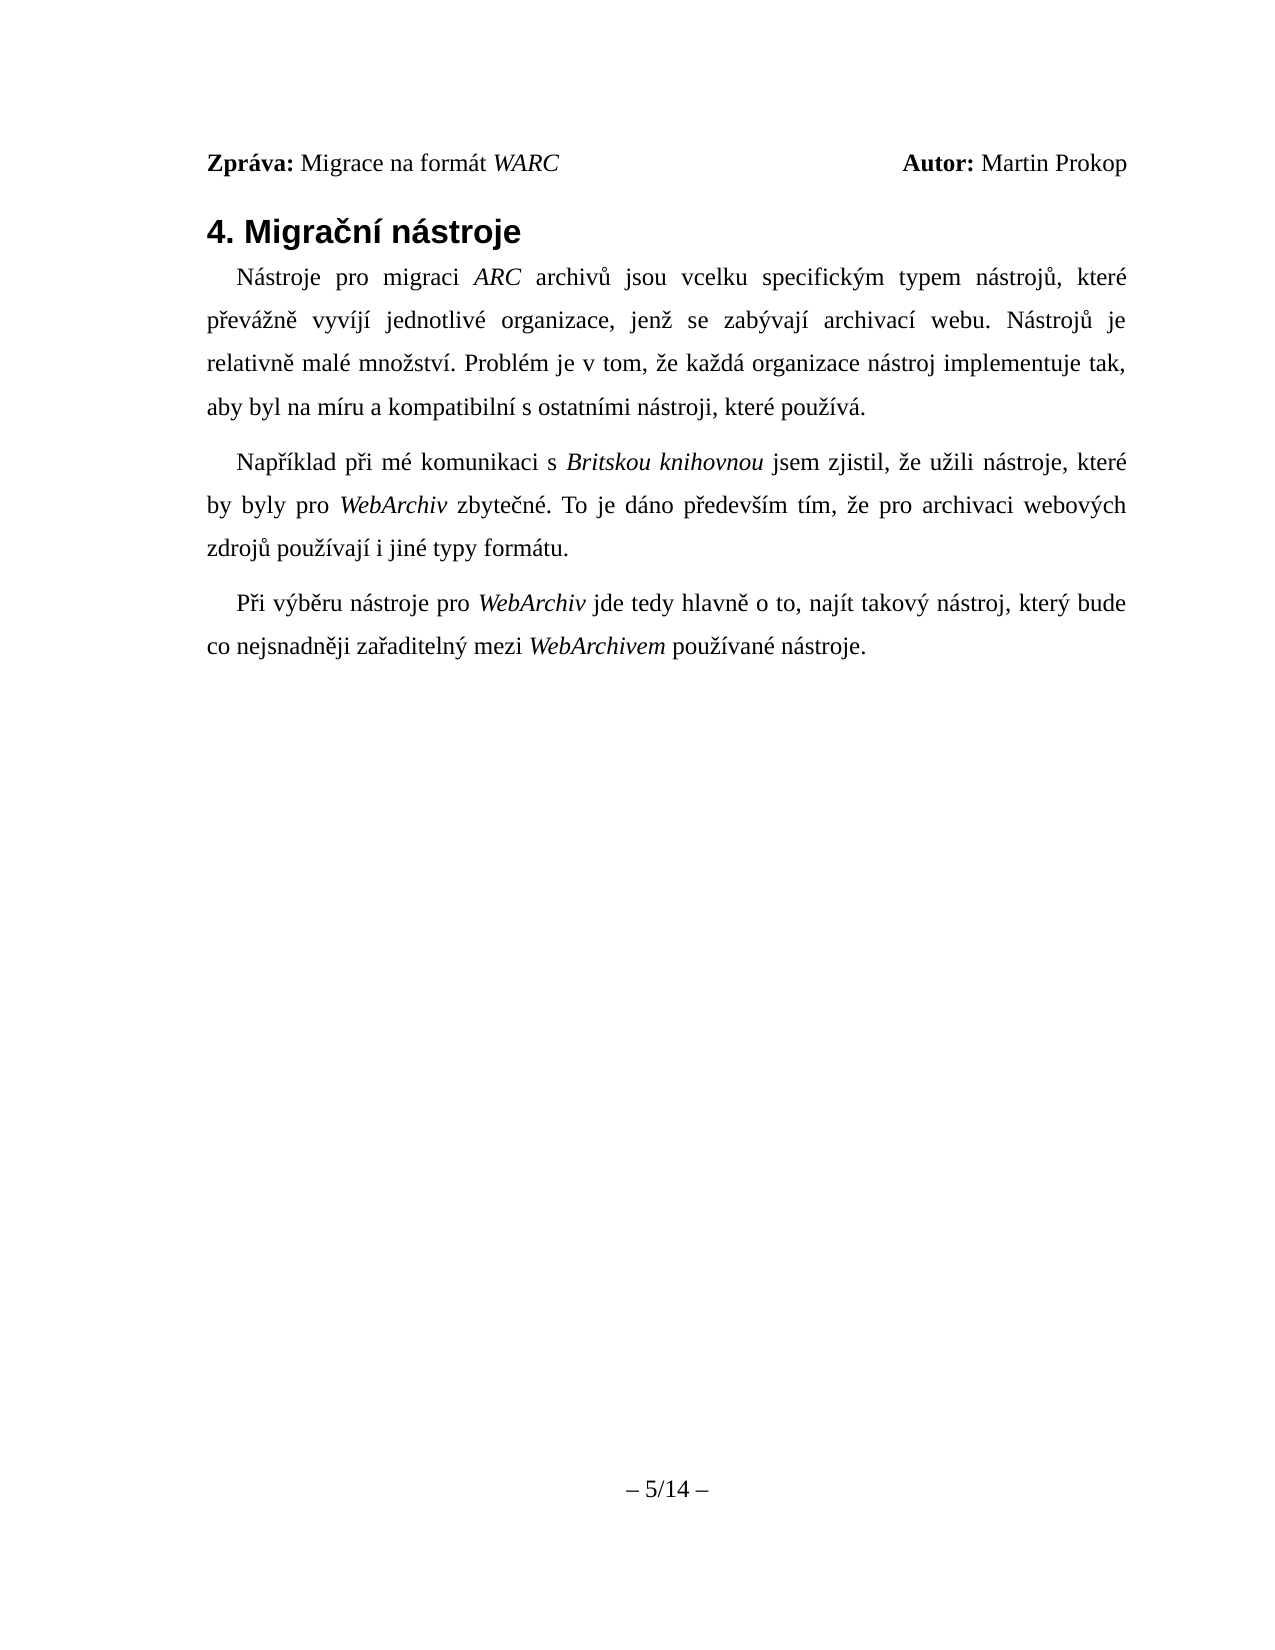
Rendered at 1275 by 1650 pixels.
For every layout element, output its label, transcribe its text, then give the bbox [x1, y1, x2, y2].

text Nástroje pro migraci ARC archivů jsou vcelku specifickým typem nástrojů, které převážně vyvíjí jednotlivé organizace, jenž se zabývají archivací webu. Nástrojů je relativně malé množství. Problém je v tom, že každá organizace nástroj implementuje tak, aby byl na míru a kompatibilní s ostatními nástroji, které používá. [207, 262, 1127, 420]
text Při výběru nástroje pro WebArchiv jde tedy hlavně o to, najít takový nástroj, který bude co nejsnadněji zařaditelný mezi WebArchivem používané nástroje. [207, 588, 1127, 660]
text Například při mé komunikaci s Britskou knihovnou jsem zjistil, že užili nástroje, které by byly pro WebArchiv zbytečné. To je dáno především tím, že pro archivaci webových zdrojů používají i jiné typy formátu. [207, 447, 1127, 562]
subtitle 4. Migrační nástroje [207, 212, 1127, 250]
